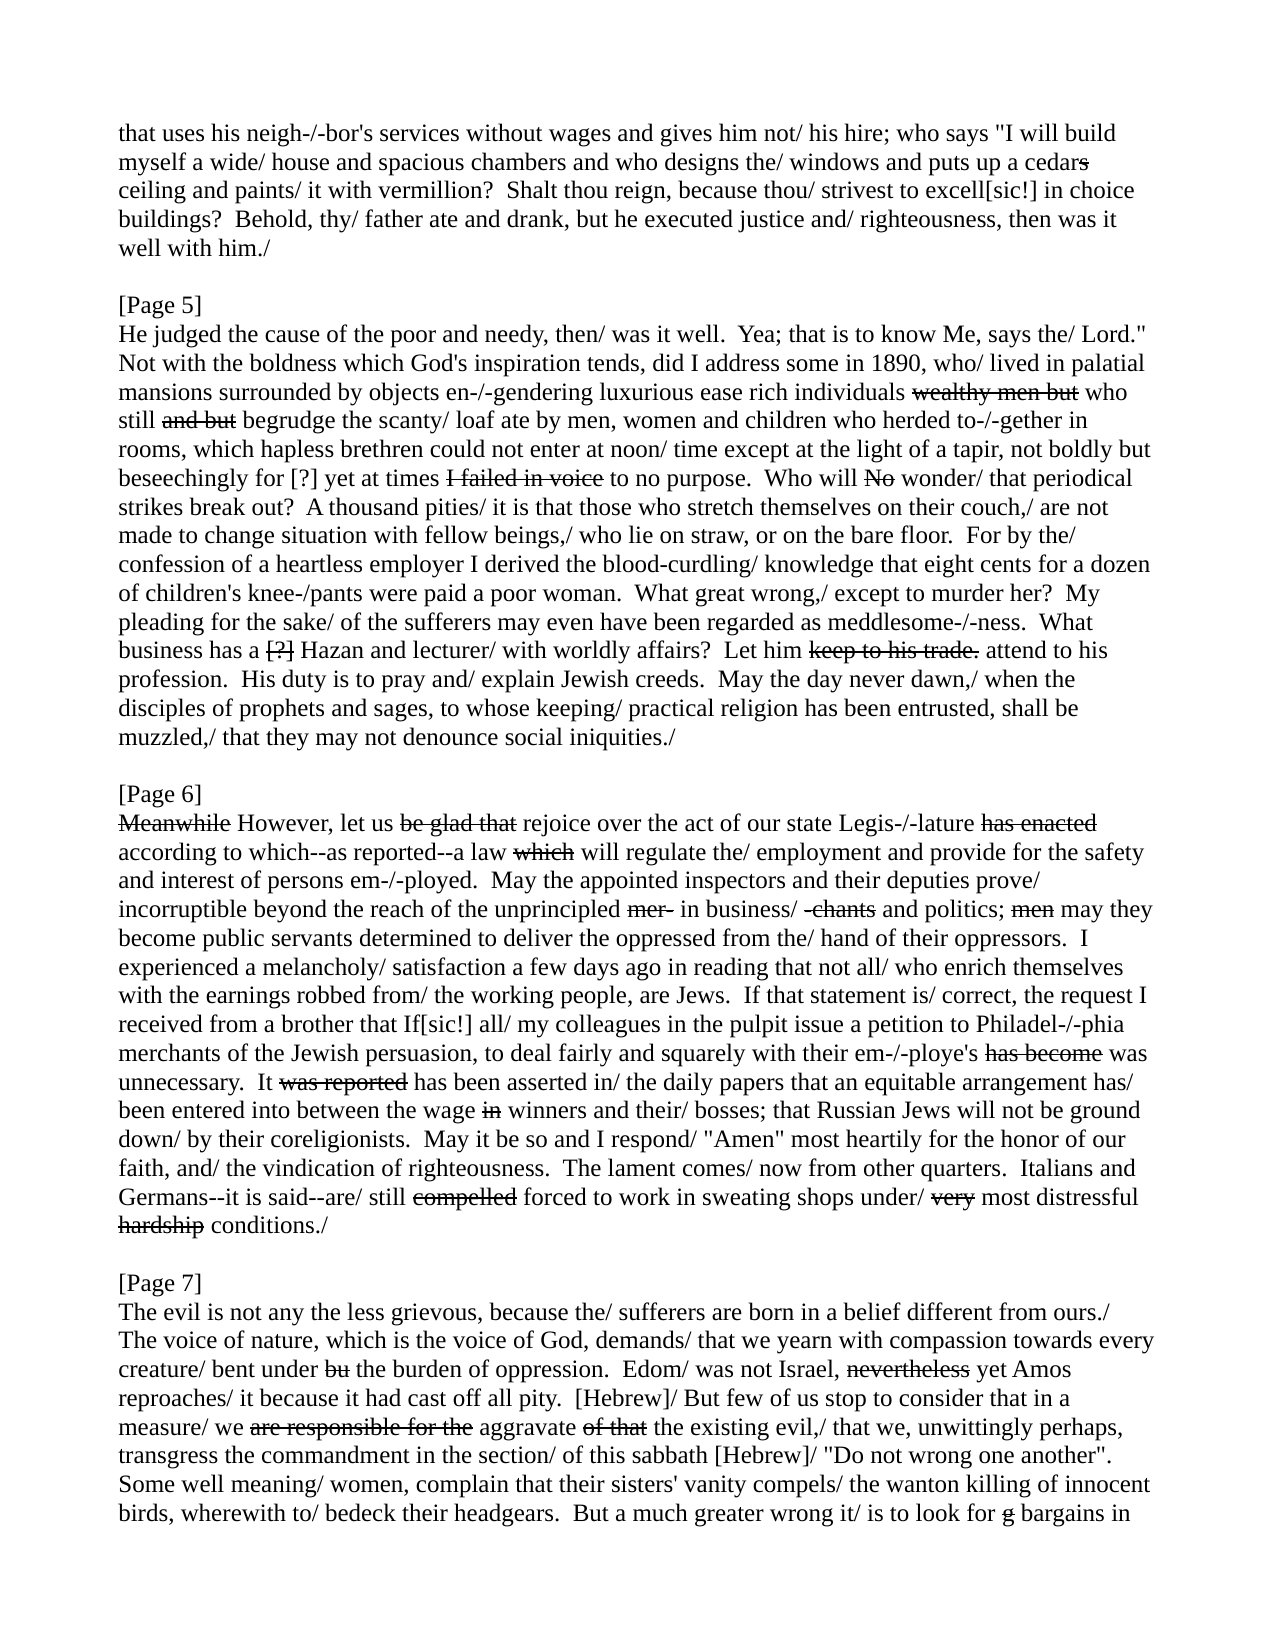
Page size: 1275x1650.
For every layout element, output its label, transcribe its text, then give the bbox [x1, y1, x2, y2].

text that uses his neigh-/-bor's services without wages and gives him not/ his hire; who says "I will build myself a wide/ house and spacious chambers and who designs the/ windows and puts up a cedars ceiling and paints/ it with vermillion? Shalt thou reign, because thou/ strivest to excell[sic!] in choice buildings? Behold, thy/ father ate and drank, but he executed justice and/ righteousness, then was it well with him./ [118, 118, 1157, 262]
text Meanwhile However, let us be glad that rejoice over the act of our state Legis-/-lature has enacted according to which--as reported--a law which will regulate the/ employment and provide for the safety and interest of persons em-/-ployed. May the appointed inspectors and their deputies prove/ incorruptible beyond the reach of the unprincipled mer- in business/ -chants and politics; men may they become public servants determined to deliver the oppressed from the/ hand of their oppressors. I experienced a melancholy/ satisfaction a few days ago in reading that not all/ who enrich themselves with the earnings robbed from/ the working people, are Jews. If that statement is/ correct, the request I received from a brother that If[sic!] all/ my colleagues in the pulpit issue a petition to Philadel-/-phia merchants of the Jewish persuasion, to deal fairly and squarely with their em-/-ploye's has become was unnecessary. It was reported has been asserted in/ the daily papers that an equitable arrangement has/ been entered into between the wage in winners and their/ bosses; that Russian Jews will not be ground down/ by their coreligionists. May it be so and I respond/ "Amen" most heartily for the honor of our faith, and/ the vindication of righteousness. The lament comes/ now from other quarters. Italians and Germans--it is said--are/ still compelled forced to work in sweating shops under/ very most distressful hardship conditions./ [118, 808, 1157, 1239]
text [Page 6] [118, 779, 1157, 808]
text The evil is not any the less grievous, because the/ sufferers are born in a belief different from ours./ The voice of nature, which is the voice of God, demands/ that we yearn with compassion towards every creature/ bent under bu the burden of oppression. Edom/ was not Israel, nevertheless yet Amos reproaches/ it because it had cast off all pity. [Hebrew]/ But few of us stop to consider that in a measure/ we are responsible for the aggravate of that the existing evil,/ that we, unwittingly perhaps, transgress the commandment in the section/ of this sabbath [Hebrew]/ "Do not wrong one another". Some well meaning/ women, complain that their sisters' vanity compels/ the wanton killing of innocent birds, wherewith to/ bedeck their headgears. But a much greater wrong it/ is to look for g bargains in [118, 1297, 1157, 1527]
text [Page 5] [118, 291, 1157, 319]
text He judged the cause of the poor and needy, then/ was it well. Yea; that is to know Me, says the/ Lord." Not with the boldness which God's inspiration tends, did I address some in 1890, who/ lived in palatial mansions surrounded by objects en-/-gendering luxurious ease rich individuals wealthy men but who still and but begrudge the scanty/ loaf ate by men, women and children who herded to-/-gether in rooms, which hapless brethren could not enter at noon/ time except at the light of a tapir, not boldly but beseechingly for [?] yet at times I failed in voice to no purpose. Who will No wonder/ that periodical strikes break out? A thousand pities/ it is that those who stretch themselves on their couch,/ are not made to change situation with fellow beings,/ who lie on straw, or on the bare floor. For by the/ confession of a heartless employer I derived the blood-curdling/ knowledge that eight cents for a dozen of children's knee-/pants were paid a poor woman. What great wrong,/ except to murder her? My pleading for the sake/ of the sufferers may even have been regarded as meddlesome-/-ness. What business has a [?] Hazan and lecturer/ with worldly affairs? Let him keep to his trade. attend to his profession. His duty is to pray and/ explain Jewish creeds. May the day never dawn,/ when the disciples of prophets and sages, to whose keeping/ practical religion has been entrusted, shall be muzzled,/ that they may not denounce social iniquities./ [118, 319, 1157, 751]
text [Page 7] [118, 1268, 1157, 1297]
